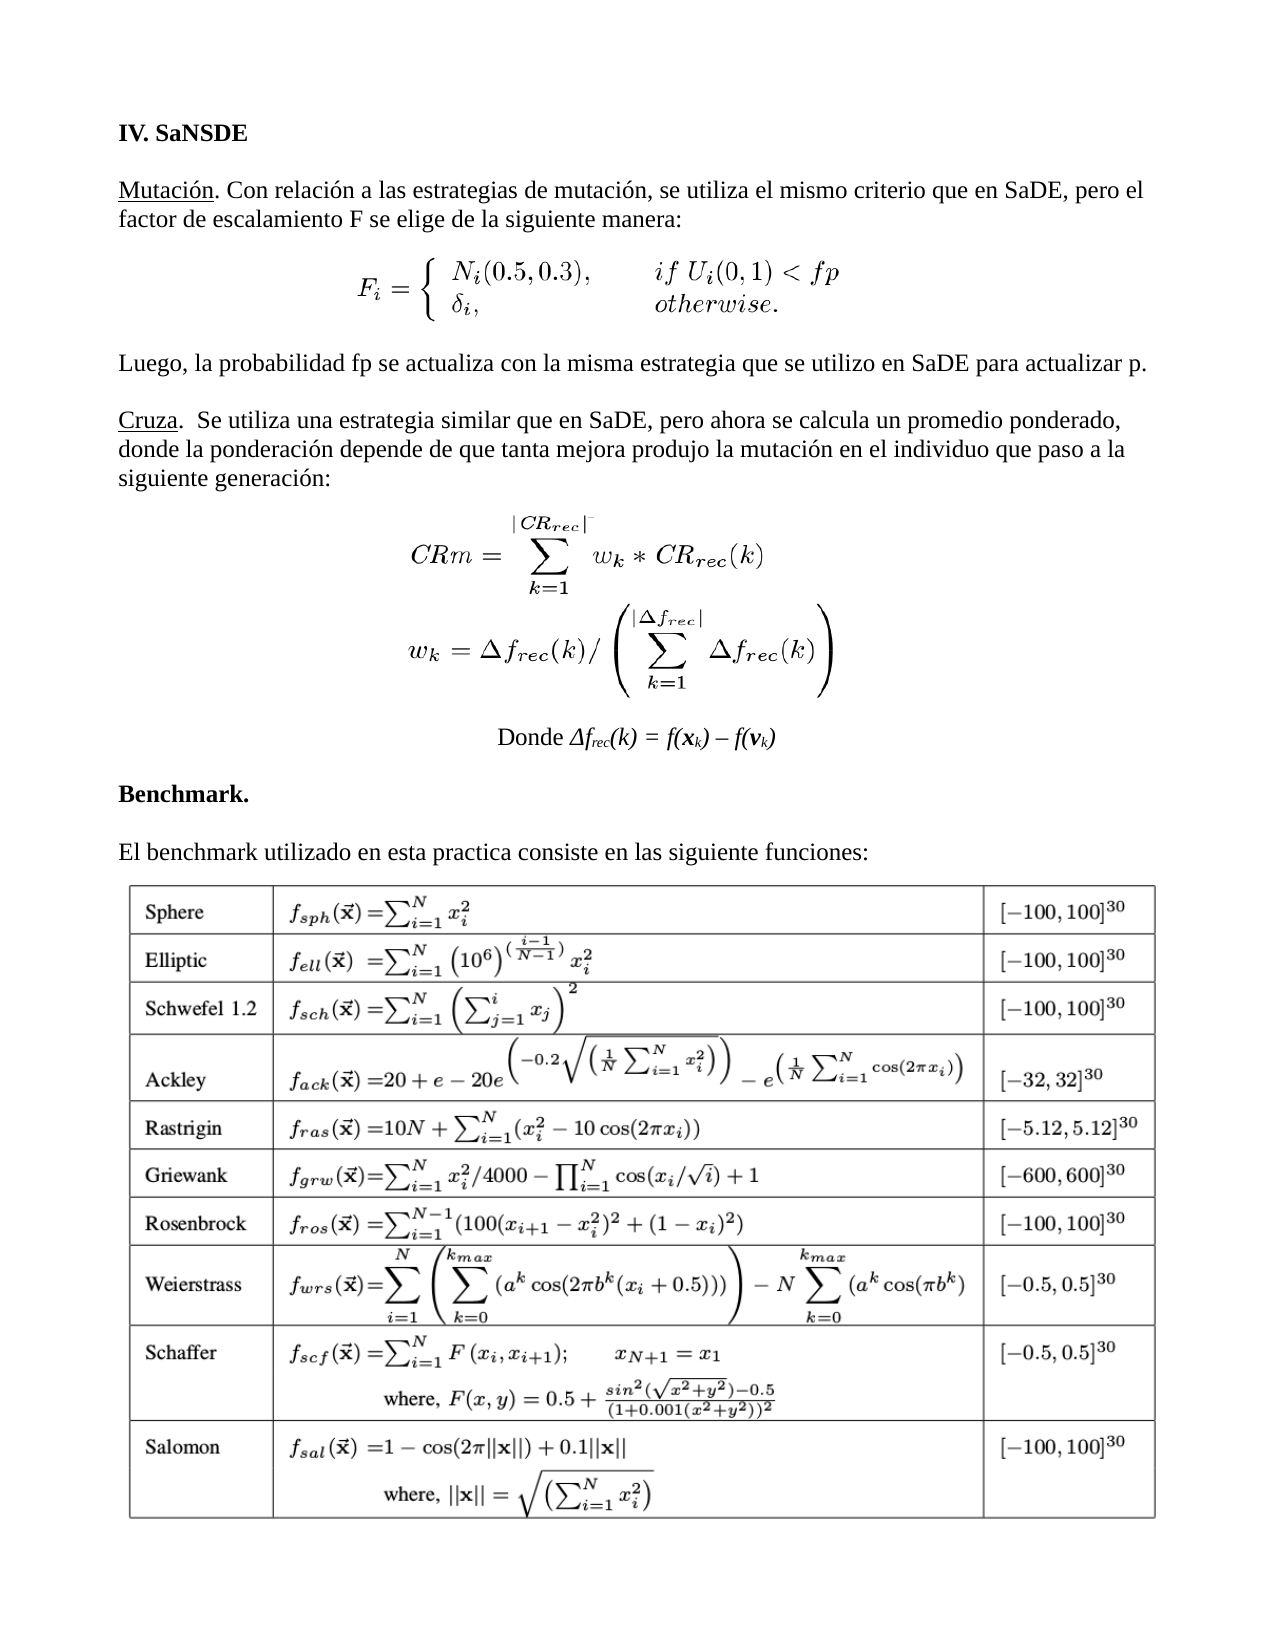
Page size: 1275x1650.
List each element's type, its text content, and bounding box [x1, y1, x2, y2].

text Cruza. Se utiliza una estrategia similar que en SaDE, pero ahora se calcula un promedio ponderado, donde la ponderación depende de que tanta mejora produjo la mutación en el individuo que paso a la siguiente generación: [118, 406, 1157, 492]
text IV. SaNSDE [118, 118, 1157, 147]
text Luego, la probabilidad fp se actualiza con la misma estrategia que se utilizo en SaDE para actualizar p. [118, 348, 1157, 377]
text Benchmark. [118, 779, 1157, 808]
picture [352, 246, 846, 329]
picture [401, 500, 844, 706]
text Donde Δfrec(k) = f(xk) – f(vk) [118, 722, 1157, 751]
text Mutación. Con relación a las estrategias de mutación, se utiliza el mismo criterio que en SaDE, pero el factor de escalamiento F se elige de la siguiente manera: [118, 176, 1157, 233]
picture [122, 881, 1162, 1526]
text El benchmark utilizado en esta practica consiste en las siguiente funciones: [118, 837, 1157, 866]
